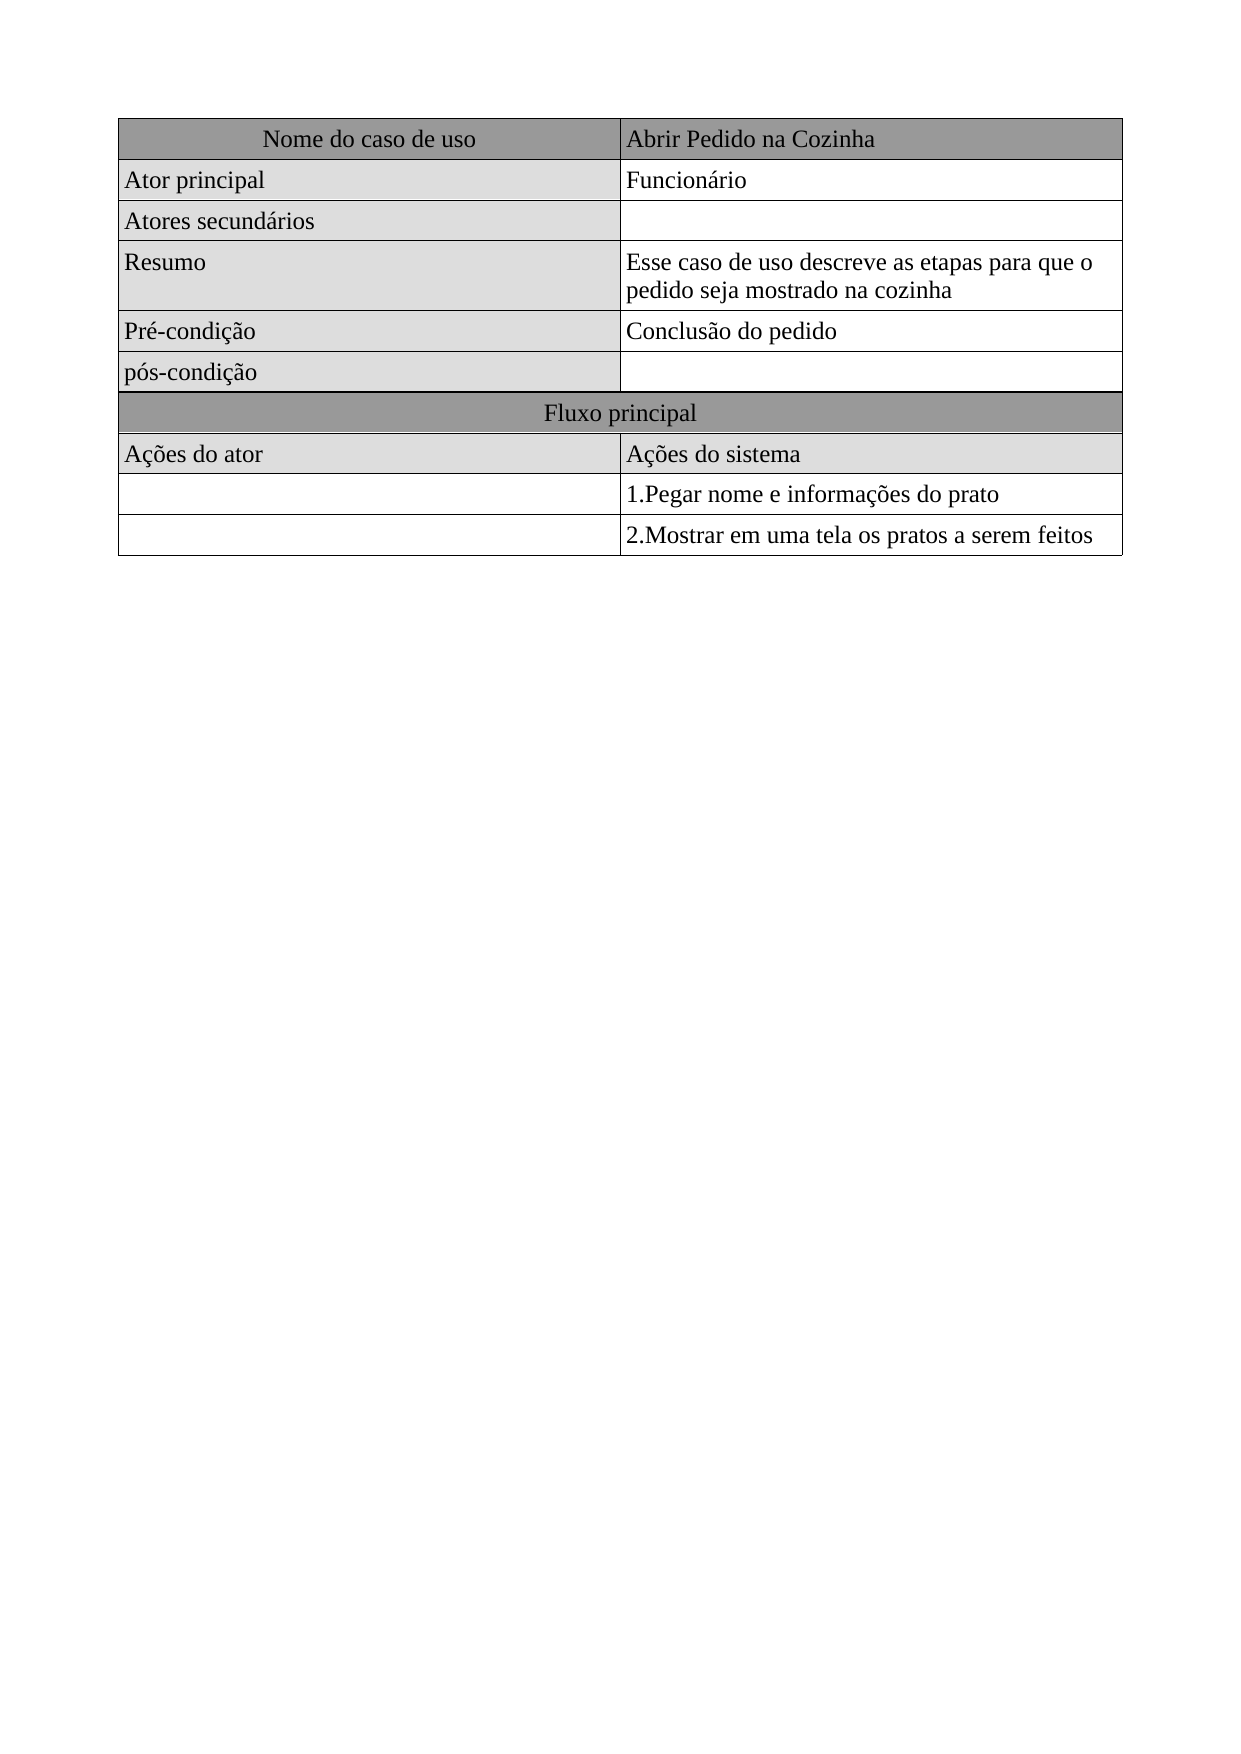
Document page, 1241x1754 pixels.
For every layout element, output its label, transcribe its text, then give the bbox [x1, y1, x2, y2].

table_cell Resumo [119, 241, 620, 310]
table_cell Pré-condição [119, 311, 620, 351]
table_cell 2.Mostrar em uma tela os pratos a serem feitos [621, 515, 1122, 555]
table_cell Conclusão do pedido [621, 311, 1122, 351]
table_header Abrir Pedido na Cozinha [621, 119, 1122, 159]
table_cell [621, 352, 1122, 391]
table_cell Funcionário [621, 160, 1122, 199]
table_header Fluxo principal [119, 393, 1122, 432]
table_cell 1.Pegar nome e informações do prato [621, 474, 1122, 514]
table_cell Ações do sistema [621, 434, 1122, 473]
table_cell [119, 515, 620, 555]
table_header Nome do caso de uso [119, 119, 620, 159]
table_cell Ator principal [119, 160, 620, 199]
table_cell Atores secundários [119, 201, 620, 240]
table_cell [621, 201, 1122, 240]
table_cell Ações do ator [119, 434, 620, 473]
table_cell pós-condição [119, 352, 620, 391]
table_cell [119, 474, 620, 514]
table_cell Esse caso de uso descreve as etapas para que o pedido seja mostrado na cozinha [621, 241, 1122, 310]
